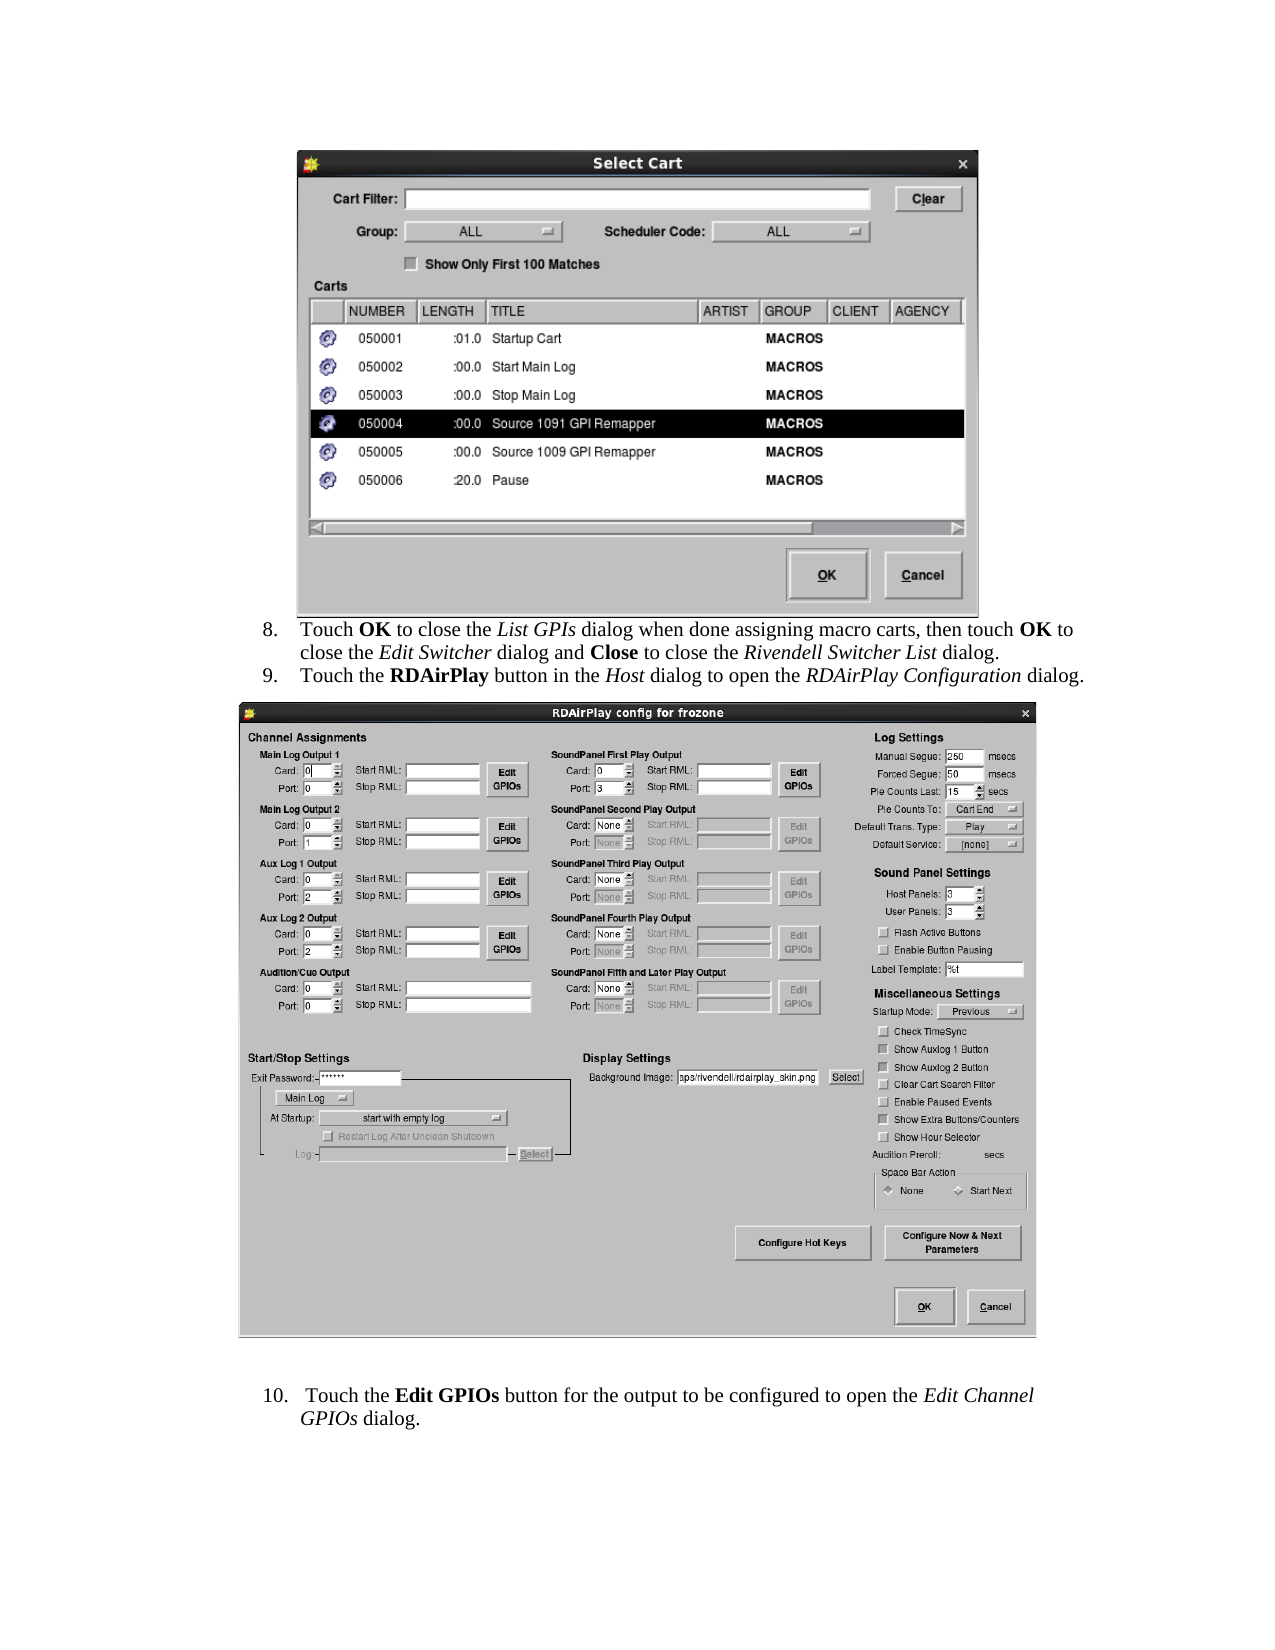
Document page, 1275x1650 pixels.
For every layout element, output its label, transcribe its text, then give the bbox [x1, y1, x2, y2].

picture [238, 702, 1037, 1338]
list Touch the RDAirPlay button in the Host dialog to open the RDAirPlay Configuration dialog. [262, 664, 1087, 687]
list Touch the Edit GPIOs button for the output to be configured to open the Edit Channel GPIOs dialog. [262, 1384, 1087, 1430]
picture [296, 150, 979, 618]
list Touch OK to close the List GPIs dialog when done assigning macro carts, then touch OK to close the Edit Switcher dialog and Close to close the Rivendell Switcher List dialog. [262, 150, 1087, 664]
